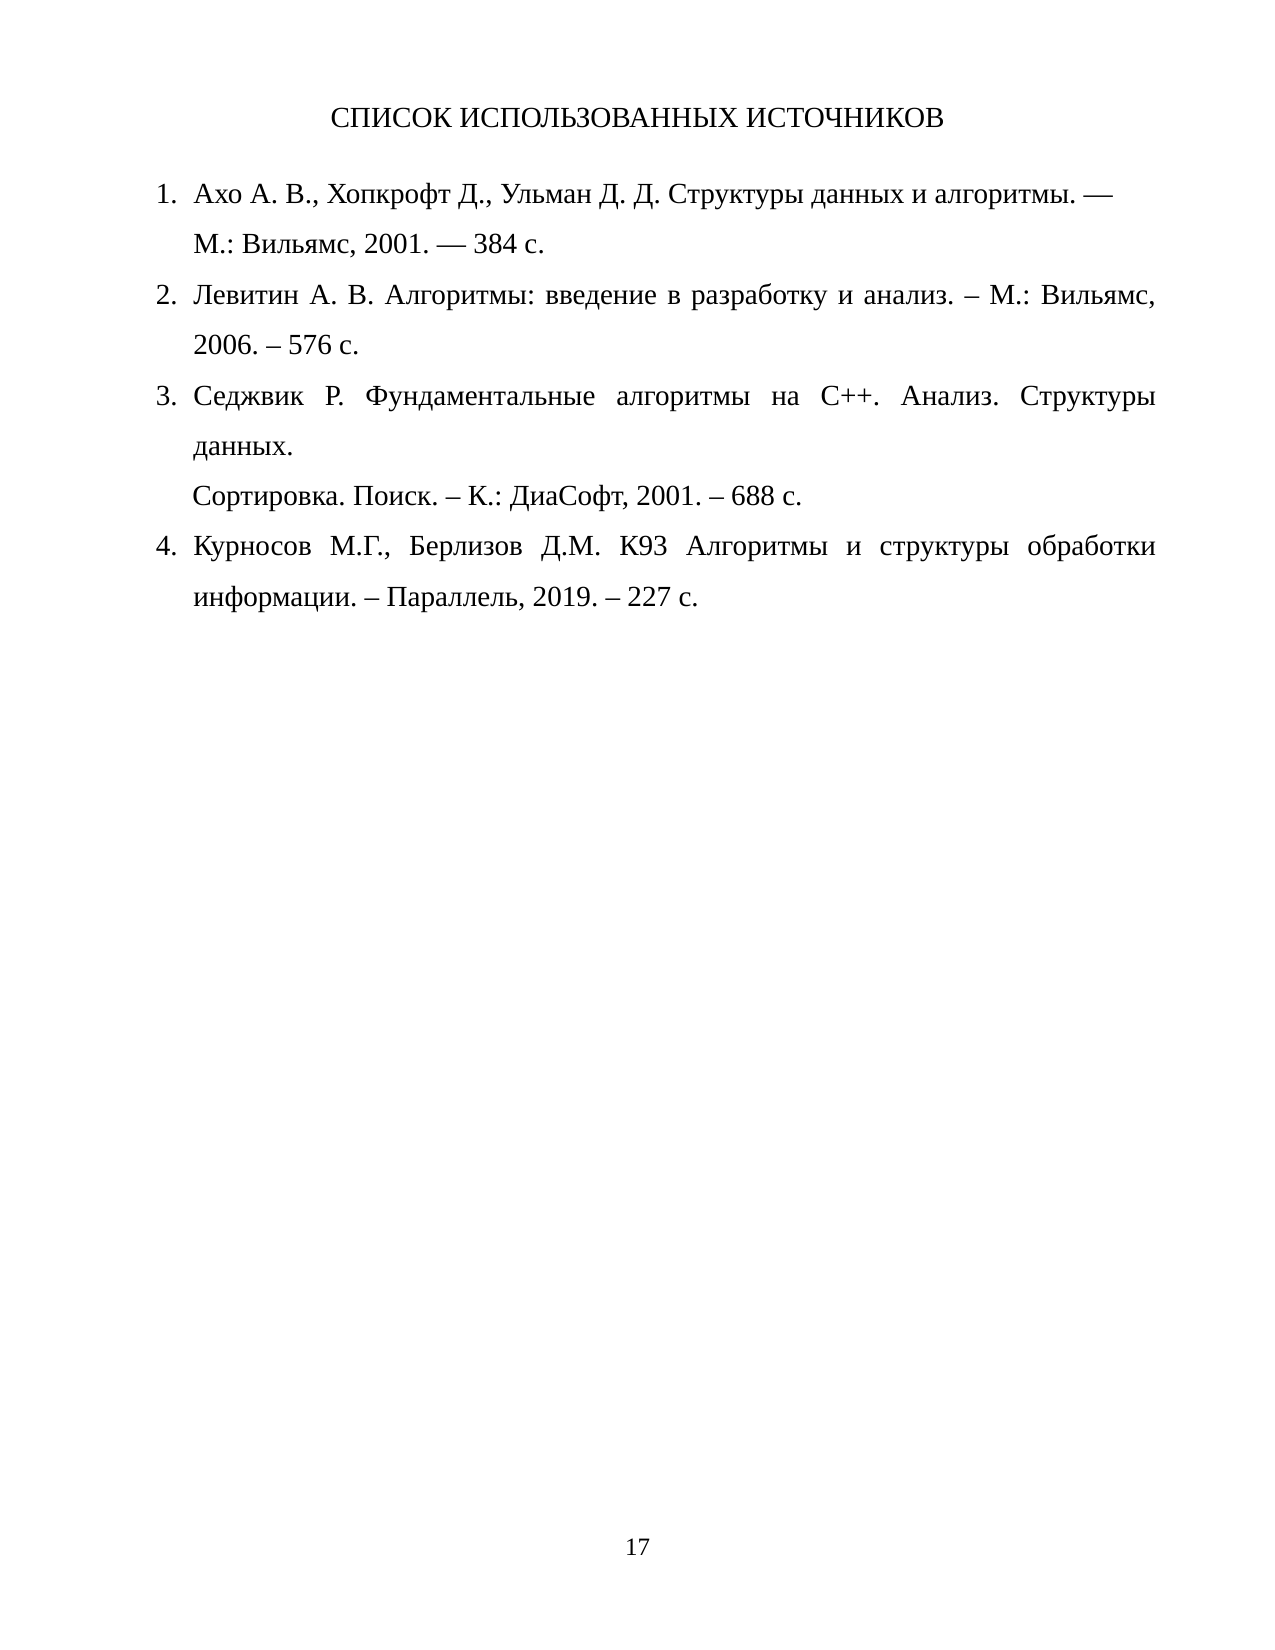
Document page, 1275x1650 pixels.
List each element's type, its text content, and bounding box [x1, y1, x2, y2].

list Седжвик Р. Фундаментальные алгоритмы на C++. Анализ. Структуры данных. [156, 378, 1157, 461]
list Ахо А. В., Хопкрофт Д., Ульман Д. Д. Структуры данных и алгоритмы. — М.: Вильямс, 2001. — 384 с. [156, 176, 1157, 260]
list Сортировка. Поиск. – К.: ДиаСофт, 2001. – 688 с. [156, 478, 1157, 512]
list Левитин А. В. Алгоритмы: введение в разработку и анализ. – М.: Вильямс, 2006. – 576 с. [156, 277, 1157, 361]
text СПИСОК ИСПОЛЬЗОВАННЫХ ИСТОЧНИКОВ [118, 101, 1157, 134]
list Курносов М.Г., Берлизов Д.М. К93 Алгоритмы и структуры обработки информации. – Параллель, 2019. – 227 с. [156, 528, 1157, 612]
